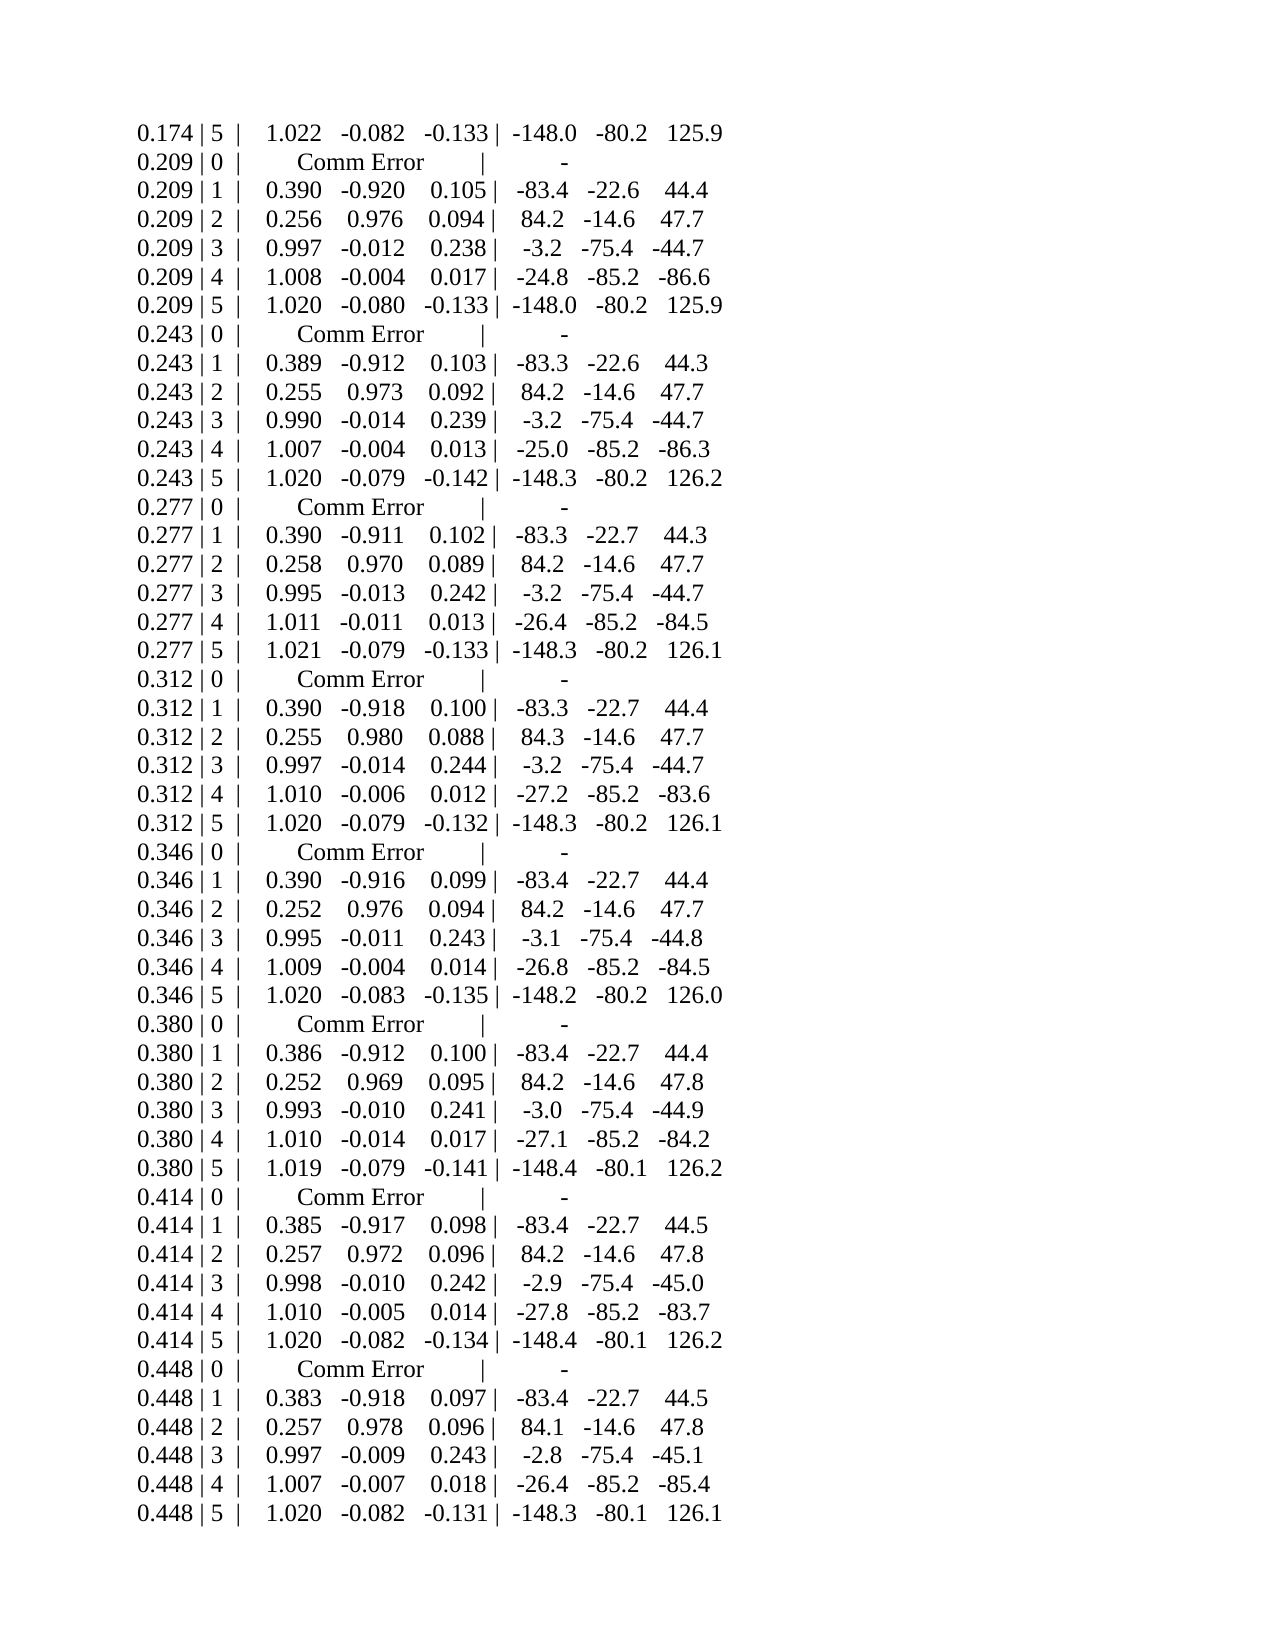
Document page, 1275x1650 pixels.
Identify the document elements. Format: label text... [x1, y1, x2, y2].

text 0.414 | 5 | 1.020 -0.082 -0.134 | -148.4 -80.1 126.2 [118, 1326, 1157, 1354]
text 0.243 | 3 | 0.990 -0.014 0.239 | -3.2 -75.4 -44.7 [118, 406, 1157, 434]
text 0.346 | 4 | 1.009 -0.004 0.014 | -26.8 -85.2 -84.5 [118, 952, 1157, 981]
text 0.346 | 0 | Comm Error | - [118, 837, 1157, 866]
text 0.448 | 0 | Comm Error | - [118, 1354, 1157, 1383]
text 0.448 | 4 | 1.007 -0.007 0.018 | -26.4 -85.2 -85.4 [118, 1469, 1157, 1498]
text 0.174 | 5 | 1.022 -0.082 -0.133 | -148.0 -80.2 125.9 [118, 118, 1157, 147]
text 0.380 | 3 | 0.993 -0.010 0.241 | -3.0 -75.4 -44.9 [118, 1096, 1157, 1124]
text 0.346 | 1 | 0.390 -0.916 0.099 | -83.4 -22.7 44.4 [118, 866, 1157, 894]
text 0.346 | 3 | 0.995 -0.011 0.243 | -3.1 -75.4 -44.8 [118, 923, 1157, 952]
text 0.312 | 1 | 0.390 -0.918 0.100 | -83.3 -22.7 44.4 [118, 693, 1157, 722]
text 0.380 | 0 | Comm Error | - [118, 1009, 1157, 1038]
text 0.243 | 5 | 1.020 -0.079 -0.142 | -148.3 -80.2 126.2 [118, 463, 1157, 492]
text 0.209 | 1 | 0.390 -0.920 0.105 | -83.4 -22.6 44.4 [118, 176, 1157, 204]
text 0.277 | 5 | 1.021 -0.079 -0.133 | -148.3 -80.2 126.1 [118, 636, 1157, 664]
text 0.277 | 3 | 0.995 -0.013 0.242 | -3.2 -75.4 -44.7 [118, 578, 1157, 607]
text 0.414 | 2 | 0.257 0.972 0.096 | 84.2 -14.6 47.8 [118, 1239, 1157, 1268]
text 0.346 | 2 | 0.252 0.976 0.094 | 84.2 -14.6 47.7 [118, 894, 1157, 923]
text 0.277 | 2 | 0.258 0.970 0.089 | 84.2 -14.6 47.7 [118, 549, 1157, 578]
text 0.448 | 5 | 1.020 -0.082 -0.131 | -148.3 -80.1 126.1 [118, 1498, 1157, 1527]
text 0.380 | 2 | 0.252 0.969 0.095 | 84.2 -14.6 47.8 [118, 1067, 1157, 1096]
text 0.277 | 1 | 0.390 -0.911 0.102 | -83.3 -22.7 44.3 [118, 521, 1157, 549]
text 0.346 | 5 | 1.020 -0.083 -0.135 | -148.2 -80.2 126.0 [118, 981, 1157, 1009]
text 0.312 | 3 | 0.997 -0.014 0.244 | -3.2 -75.4 -44.7 [118, 751, 1157, 779]
text 0.414 | 0 | Comm Error | - [118, 1182, 1157, 1211]
text 0.243 | 2 | 0.255 0.973 0.092 | 84.2 -14.6 47.7 [118, 377, 1157, 406]
text 0.209 | 0 | Comm Error | - [118, 147, 1157, 176]
text 0.209 | 4 | 1.008 -0.004 0.017 | -24.8 -85.2 -86.6 [118, 262, 1157, 291]
text 0.312 | 4 | 1.010 -0.006 0.012 | -27.2 -85.2 -83.6 [118, 779, 1157, 808]
text 0.277 | 4 | 1.011 -0.011 0.013 | -26.4 -85.2 -84.5 [118, 607, 1157, 636]
text 0.209 | 5 | 1.020 -0.080 -0.133 | -148.0 -80.2 125.9 [118, 291, 1157, 319]
text 0.414 | 3 | 0.998 -0.010 0.242 | -2.9 -75.4 -45.0 [118, 1268, 1157, 1297]
text 0.312 | 0 | Comm Error | - [118, 664, 1157, 693]
text 0.312 | 2 | 0.255 0.980 0.088 | 84.3 -14.6 47.7 [118, 722, 1157, 751]
text 0.243 | 4 | 1.007 -0.004 0.013 | -25.0 -85.2 -86.3 [118, 434, 1157, 463]
text 0.414 | 1 | 0.385 -0.917 0.098 | -83.4 -22.7 44.5 [118, 1211, 1157, 1239]
text 0.380 | 4 | 1.010 -0.014 0.017 | -27.1 -85.2 -84.2 [118, 1124, 1157, 1153]
text 0.448 | 2 | 0.257 0.978 0.096 | 84.1 -14.6 47.8 [118, 1412, 1157, 1441]
text 0.277 | 0 | Comm Error | - [118, 492, 1157, 521]
text 0.448 | 3 | 0.997 -0.009 0.243 | -2.8 -75.4 -45.1 [118, 1441, 1157, 1469]
text 0.243 | 0 | Comm Error | - [118, 319, 1157, 348]
text 0.448 | 1 | 0.383 -0.918 0.097 | -83.4 -22.7 44.5 [118, 1383, 1157, 1412]
text 0.243 | 1 | 0.389 -0.912 0.103 | -83.3 -22.6 44.3 [118, 348, 1157, 377]
text 0.380 | 5 | 1.019 -0.079 -0.141 | -148.4 -80.1 126.2 [118, 1153, 1157, 1182]
text 0.209 | 3 | 0.997 -0.012 0.238 | -3.2 -75.4 -44.7 [118, 233, 1157, 262]
text 0.380 | 1 | 0.386 -0.912 0.100 | -83.4 -22.7 44.4 [118, 1038, 1157, 1067]
text 0.312 | 5 | 1.020 -0.079 -0.132 | -148.3 -80.2 126.1 [118, 808, 1157, 837]
text 0.414 | 4 | 1.010 -0.005 0.014 | -27.8 -85.2 -83.7 [118, 1297, 1157, 1326]
text 0.209 | 2 | 0.256 0.976 0.094 | 84.2 -14.6 47.7 [118, 204, 1157, 233]
